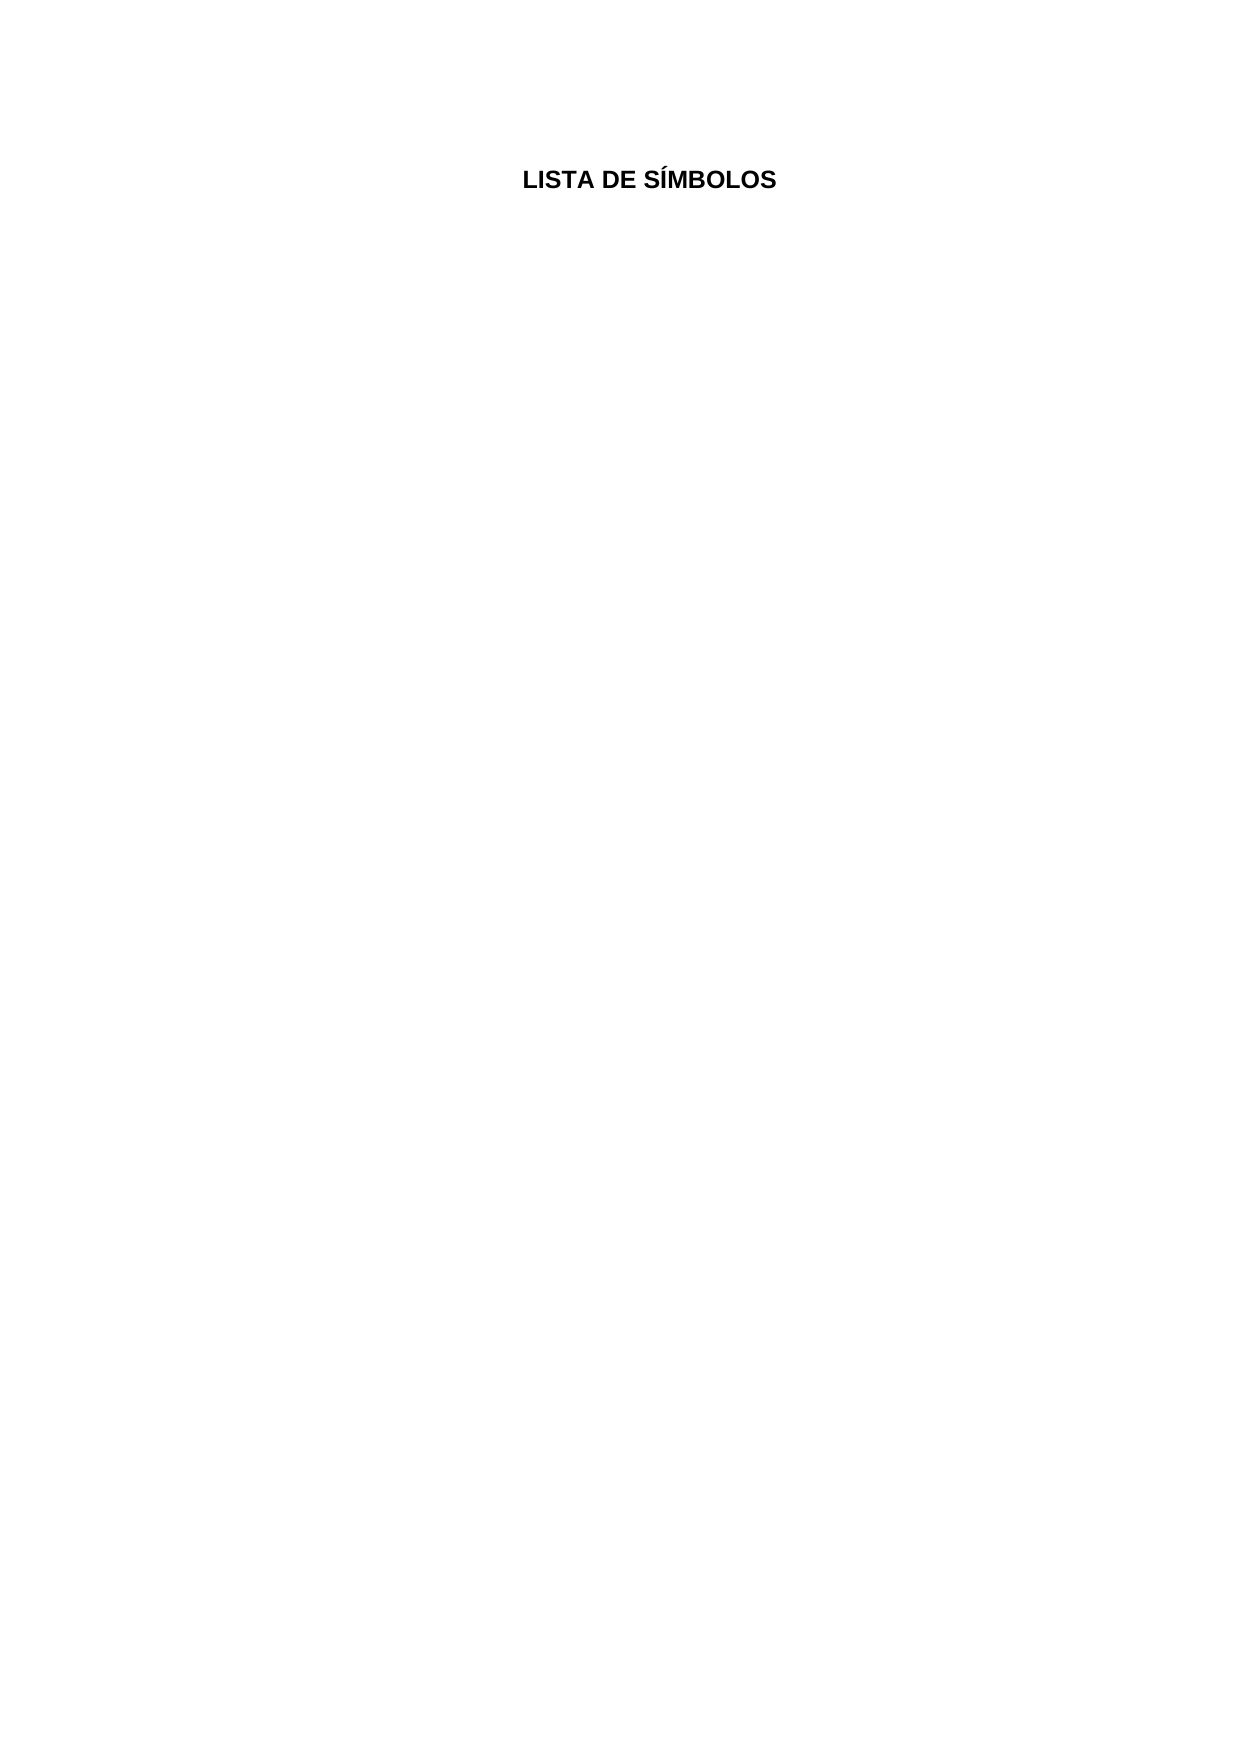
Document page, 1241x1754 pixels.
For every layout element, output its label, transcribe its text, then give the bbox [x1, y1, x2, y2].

table_header LISTA DE SÍMBOLOS [177, 165, 1122, 283]
table_cell [177, 311, 317, 339]
table_cell [317, 422, 1122, 450]
table_cell [317, 367, 1122, 394]
table_cell [177, 339, 317, 367]
table_cell [177, 450, 317, 477]
table_cell [317, 284, 1122, 311]
table_cell [317, 339, 1122, 367]
table_cell [177, 394, 317, 422]
table_cell [317, 311, 1122, 339]
table_cell [317, 450, 1122, 477]
table_cell [317, 394, 1122, 422]
table_cell [177, 367, 317, 394]
table_cell [177, 284, 317, 311]
table_cell [177, 422, 317, 450]
